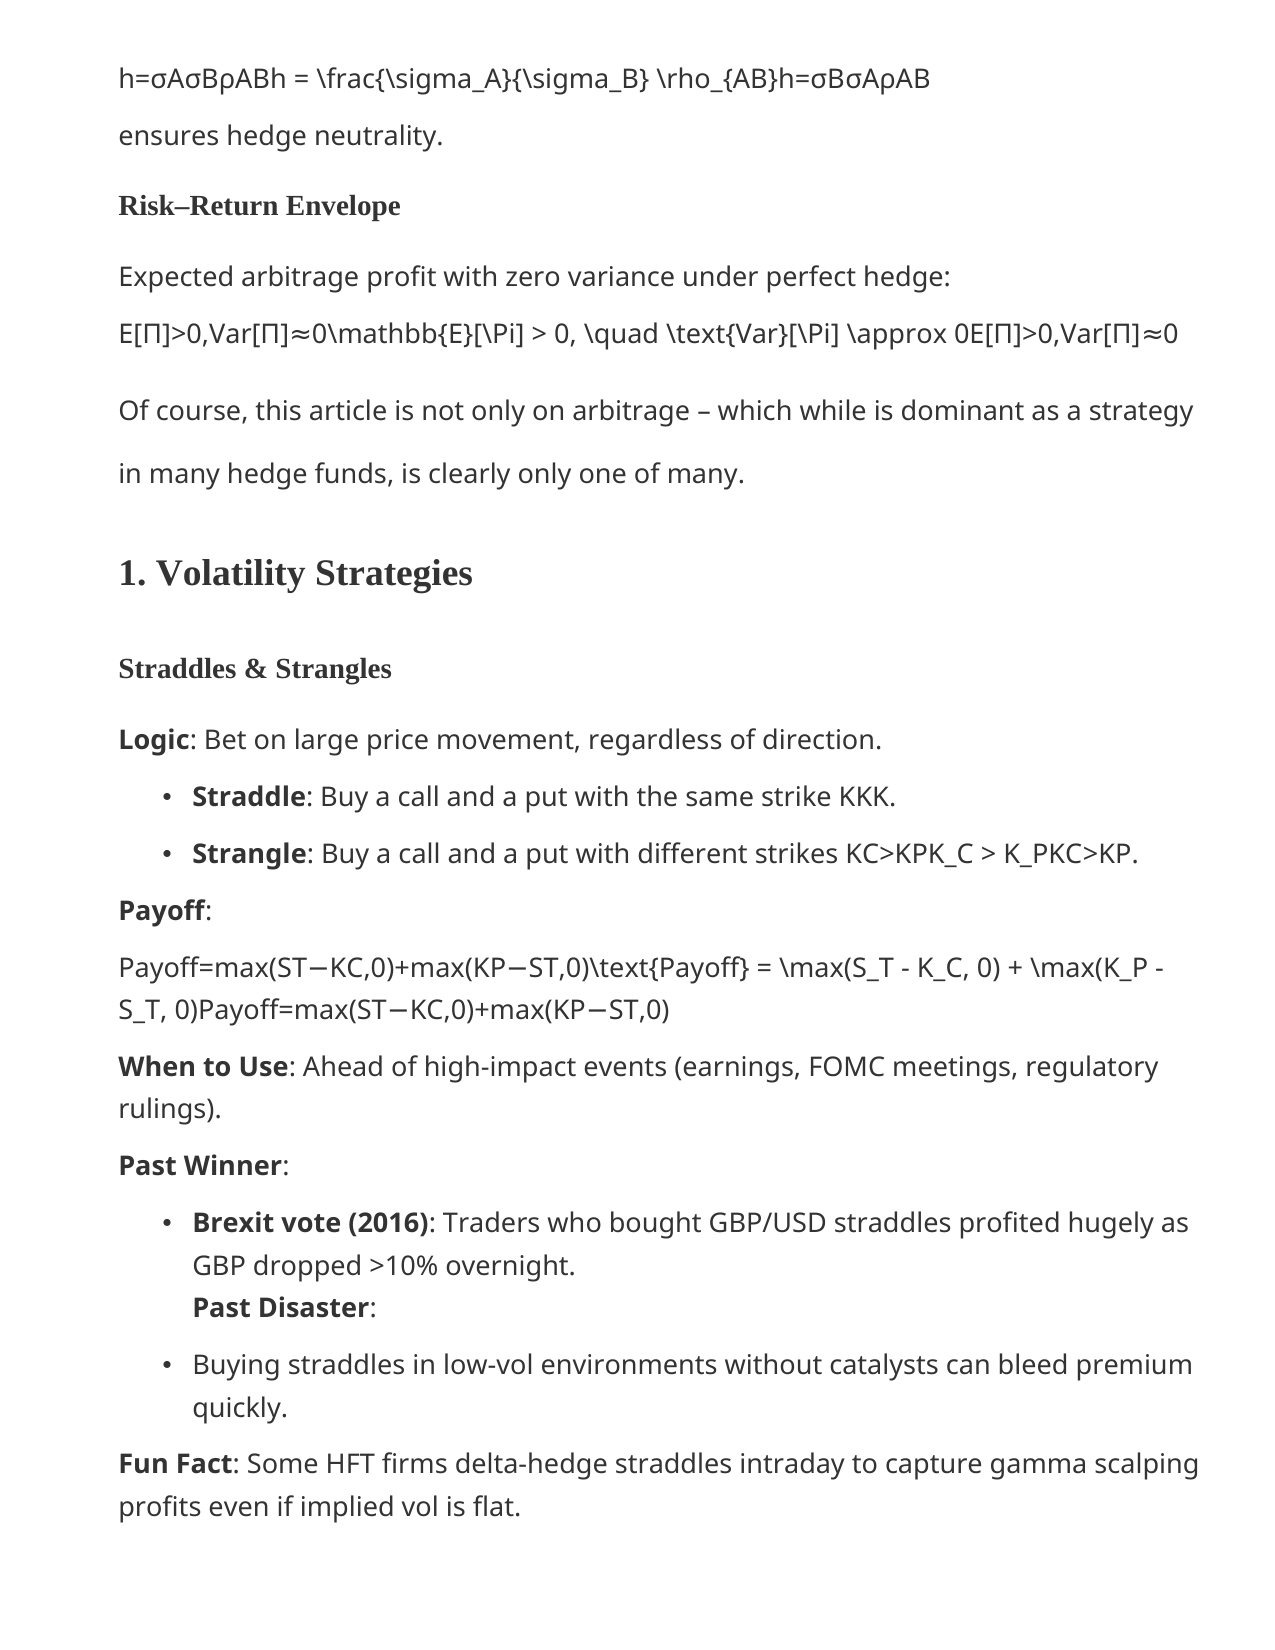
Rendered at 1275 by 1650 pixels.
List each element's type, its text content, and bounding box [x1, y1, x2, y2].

text h=σAσBρABh = \frac{\sigma_A}{\sigma_B} \rho_{AB}h=σB​σA​​ρAB​ [118, 59, 1216, 96]
text Payoff: [118, 891, 1216, 928]
list Brexit vote (2016): Traders who bought GBP/USD straddles profited hugely as GBP dropped >10% overnight. Past Disaster: [162, 1204, 1216, 1326]
text Payoff=max⁡(ST−KC,0)+max⁡(KP−ST,0)\text{Payoff} = \max(S_T - K_C, 0) + \max(K_P - S_T, 0)Payoff=max(ST​−KC​,0)+max(KP​−ST​,0) [118, 948, 1216, 1027]
text Fun Fact: Some HFT firms delta-hedge straddles intraday to capture gamma scalping profits even if implied vol is flat. [118, 1445, 1216, 1524]
subtitle 1. Volatility Strategies [118, 550, 1216, 593]
list Buying straddles in low-vol environments without catalysts can bleed premium quickly. [162, 1346, 1216, 1425]
subtitle Of course, this article is not only on arbitrage – which while is dominant as a strategy in many hedge funds, is clearly only one of many. [118, 392, 1216, 491]
text Expected arbitrage profit with zero variance under perfect hedge: [118, 257, 1216, 294]
text E[Π]>0,Var[Π]≈0\mathbb{E}[\Pi] > 0, \quad \text{Var}[\Pi] \approx 0E[Π]>0,Var[Π]≈0 [118, 314, 1216, 351]
subtitle Risk–Return Envelope [118, 188, 1216, 221]
list Straddle: Buy a call and a put with the same strike KKK. [162, 777, 1216, 814]
text Past Winner: [118, 1147, 1216, 1184]
text Logic: Bet on large price movement, regardless of direction. [118, 720, 1216, 757]
text When to Use: Ahead of high-impact events (earnings, FOMC meetings, regulatory rulings). [118, 1047, 1216, 1127]
subtitle Straddles & Strangles [118, 651, 1216, 684]
list Strangle: Buy a call and a put with different strikes KC>KPK_C > K_PKC​>KP​. [162, 834, 1216, 871]
text ensures hedge neutrality. [118, 116, 1216, 153]
